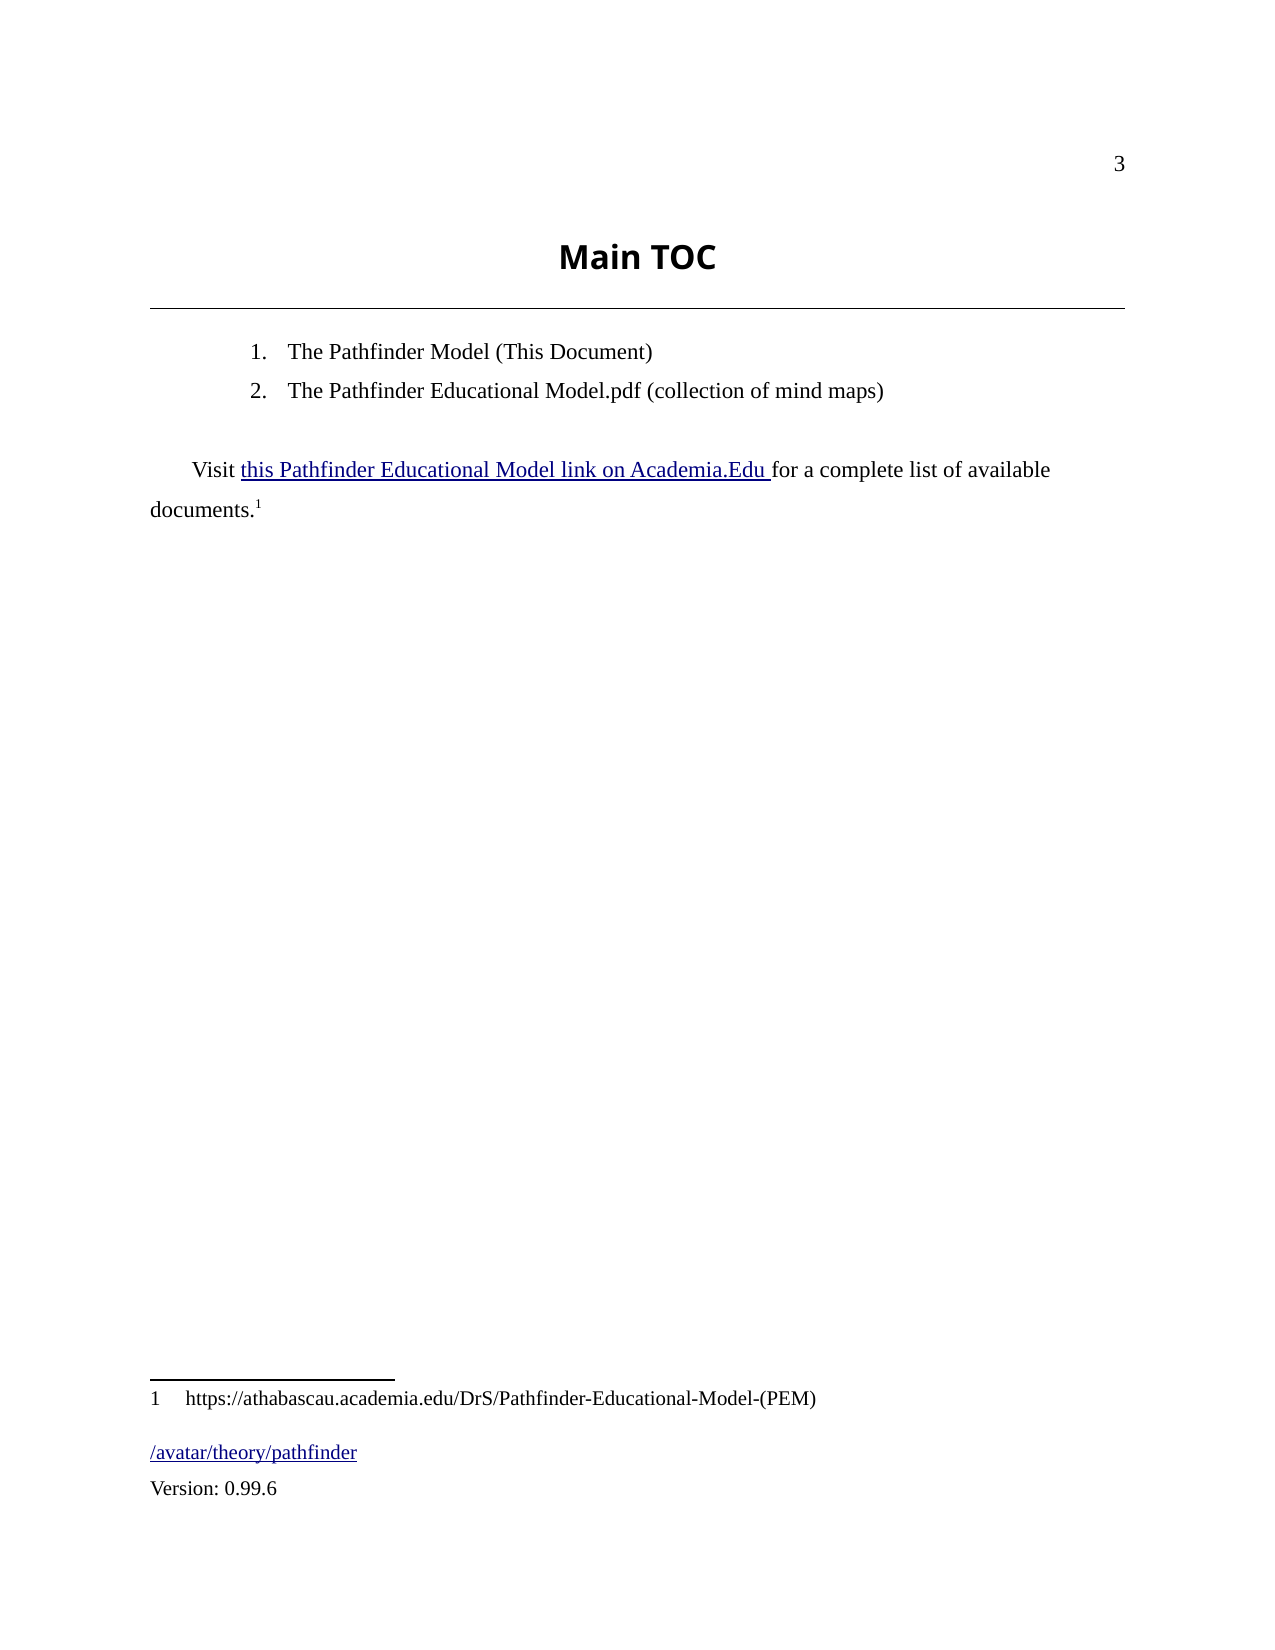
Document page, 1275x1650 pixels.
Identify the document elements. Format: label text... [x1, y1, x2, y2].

subtitle Main TOC [150, 231, 1125, 308]
text https://athabascau.academia.edu/DrS/Pathfinder-Educational-Model-(PEM) [150, 1386, 1125, 1410]
list The Pathfinder Model (This Document) [250, 338, 1125, 364]
text Visit this Pathfinder Educational Model link on Academia.Edu for a complete list of available documents. [150, 456, 1125, 522]
list The Pathfinder Educational Model.pdf (collection of mind maps) [250, 377, 1125, 404]
